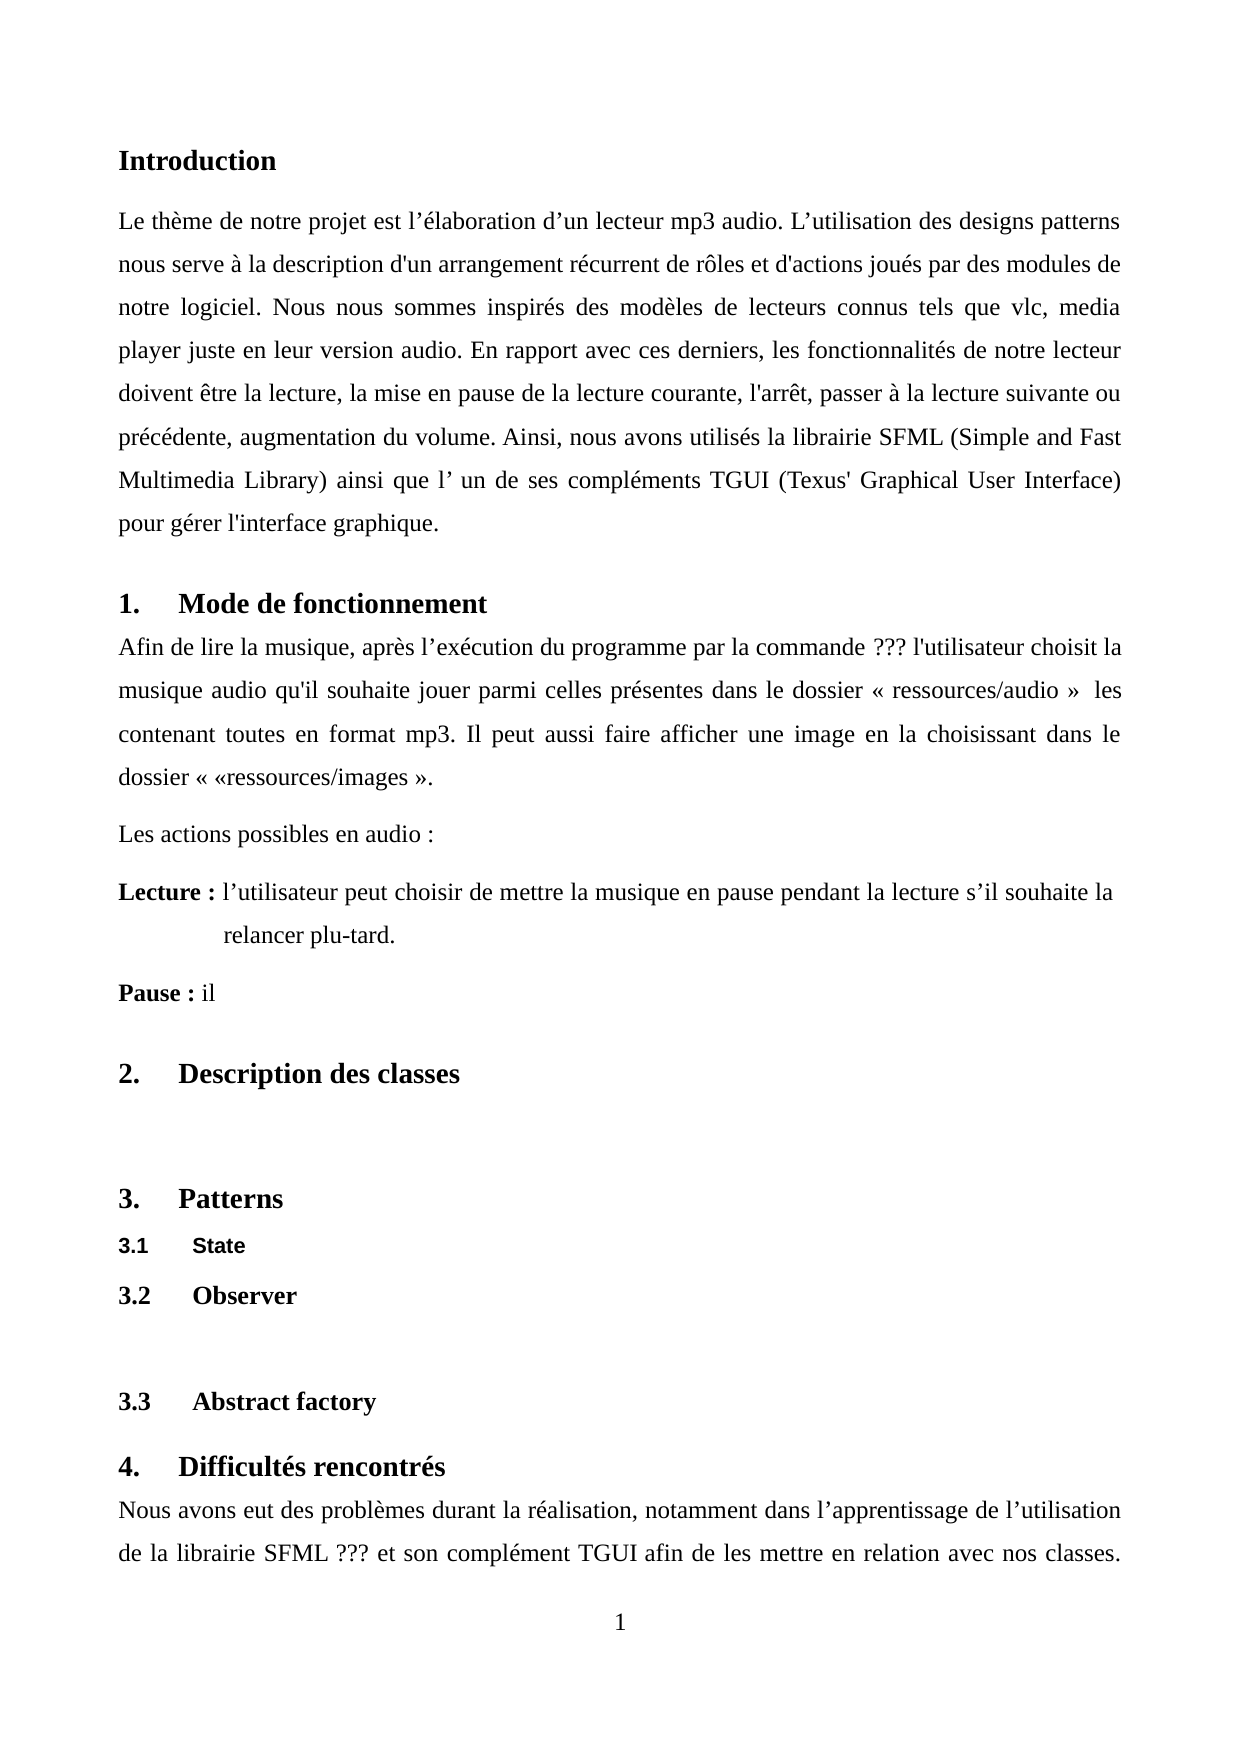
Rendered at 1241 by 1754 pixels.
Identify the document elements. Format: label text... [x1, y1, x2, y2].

subtitle Description des classes [118, 1057, 1122, 1090]
text Le thème de notre projet est l’élaboration d’un lecteur mp3 audio. L’utilisation des designs patterns nous serve à la description d'un arrangement récurrent de rôles et d'actions joués par des modules de notre logiciel. Nous nous sommes inspirés des modèles de lecteurs connus tels que vlc, media player juste en leur version audio. En rapport avec ces derniers, les fonctionnalités de notre lecteur doivent être la lecture, la mise en pause de la lecture courante, l'arrêt, passer à la lecture suivante ou précédente, augmentation du volume. Ainsi, nous avons utilisés la librairie SFML (Simple and Fast Multimedia Library) ainsi que l’ un de ses compléments TGUI (Texus' Graphical User Interface) pour gérer l'interface graphique. [118, 206, 1122, 537]
text Afin de lire la musique, après l’exécution du programme par la commande ??? l'utilisateur choisit la musique audio qu'il souhaite jouer parmi celles présentes dans le dossier « ressources/audio » les contenant toutes en format mp3. Il peut aussi faire afficher une image en la choisissant dans le dossier « «ressources/images ». [118, 632, 1122, 791]
subtitle 3.3 Abstract factory [118, 1386, 1122, 1416]
text Les actions possibles en audio : [118, 819, 1122, 848]
text Pause : il [118, 978, 1122, 1007]
subtitle Introduction [118, 143, 1122, 177]
subtitle Mode de fonctionnement [118, 586, 1122, 620]
subtitle 3.1 State [118, 1233, 1122, 1259]
subtitle Difficultés rencontrés [118, 1449, 1122, 1483]
subtitle Patterns [118, 1181, 1122, 1215]
subtitle 3.2 Observer [118, 1279, 1122, 1310]
text Nous avons eut des problèmes durant la réalisation, notamment dans l’apprentissage de l’utilisation de la librairie SFML ??? et son complément TGUI afin de les mettre en relation avec nos classes. [118, 1495, 1122, 1567]
text Lecture : l’utilisateur peut choisir de mettre la musique en pause pendant la lecture s’il souhaite la relancer plu-tard. [118, 877, 1122, 949]
